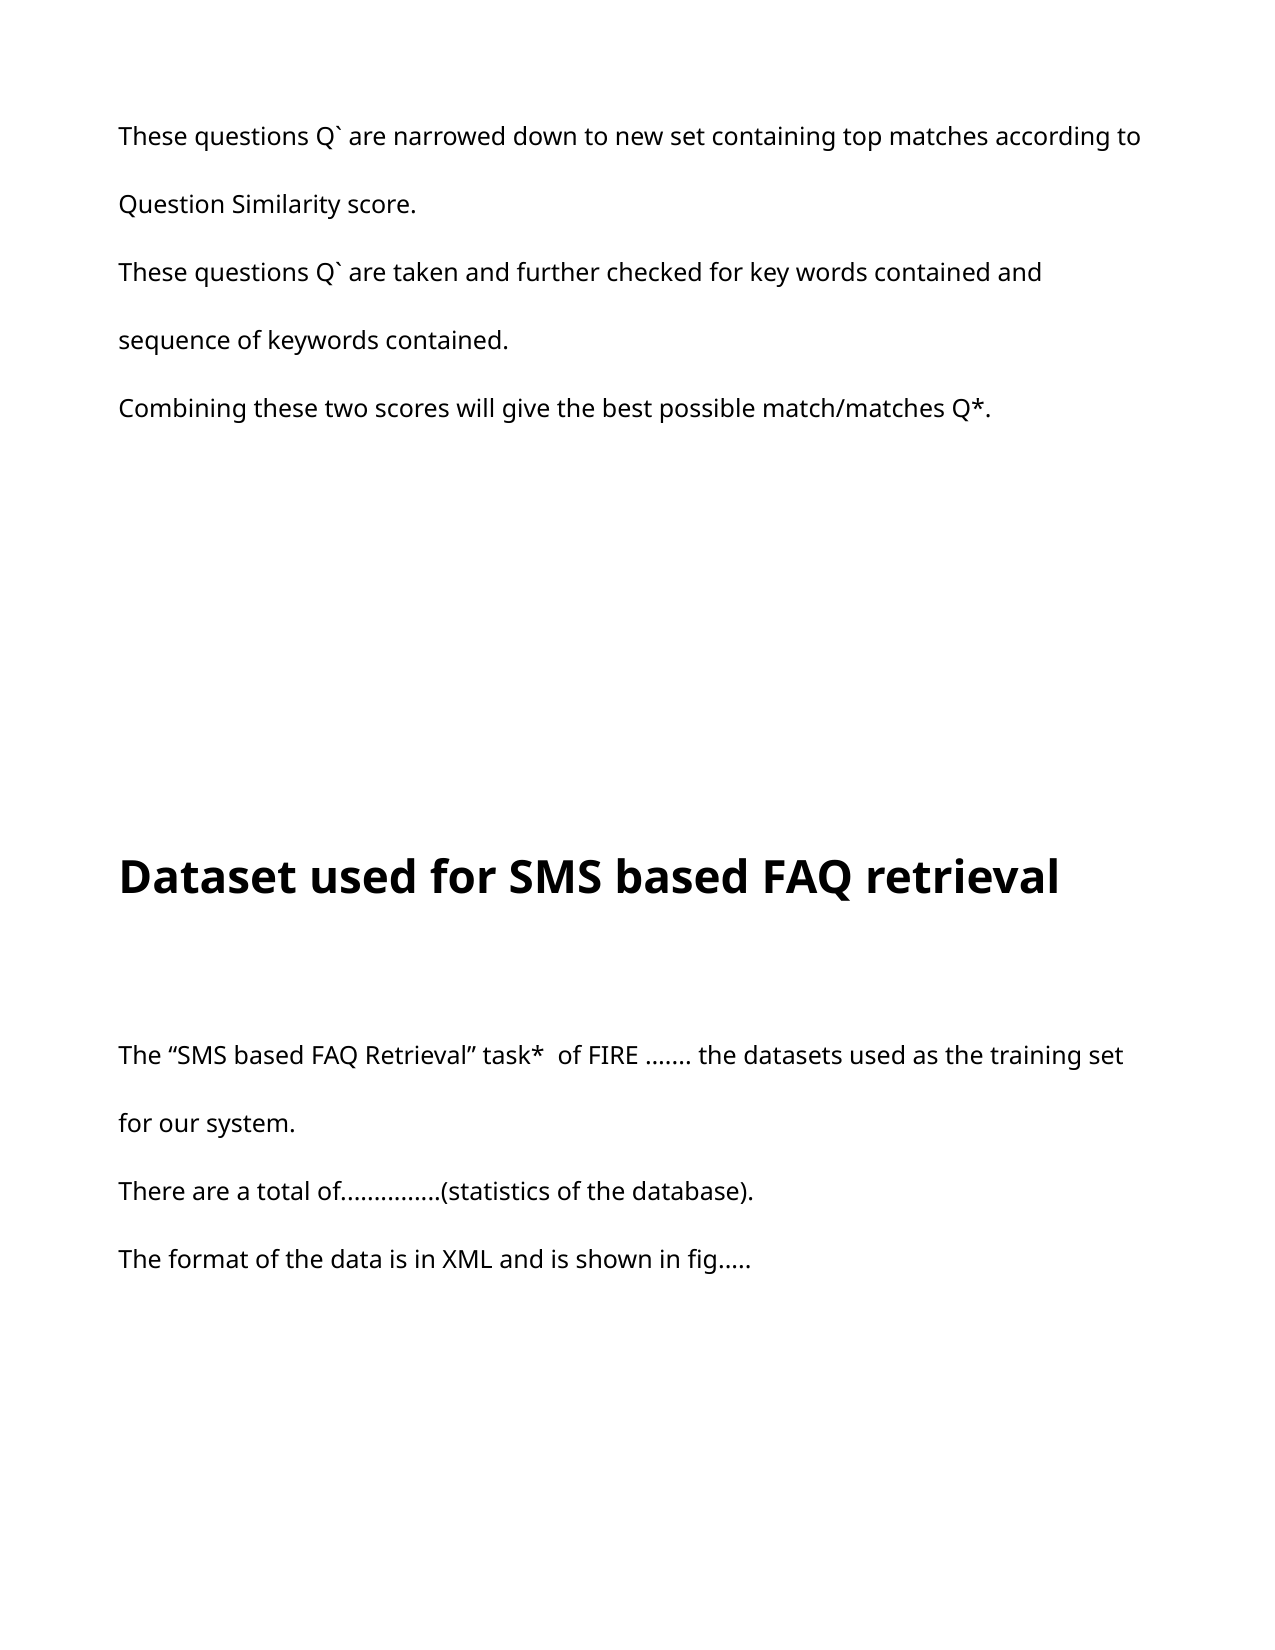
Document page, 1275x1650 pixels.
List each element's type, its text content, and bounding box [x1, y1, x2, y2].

text The “SMS based FAQ Retrieval” task* of FIRE ….... the datasets used as the training set for our system. [118, 1037, 1157, 1140]
text Dataset used for SMS based FAQ retrieval [118, 844, 1157, 907]
text There are a total of...............(statistics of the database). [118, 1174, 1157, 1208]
text These questions Q` are narrowed down to new set containing top matches according to Question Similarity score. [118, 118, 1157, 220]
text The format of the data is in XML and is shown in fig..... [118, 1242, 1157, 1276]
text These questions Q` are taken and further checked for key words contained and sequence of keywords contained. [118, 254, 1157, 357]
text Combining these two scores will give the best possible match/matches Q*. [118, 391, 1157, 425]
